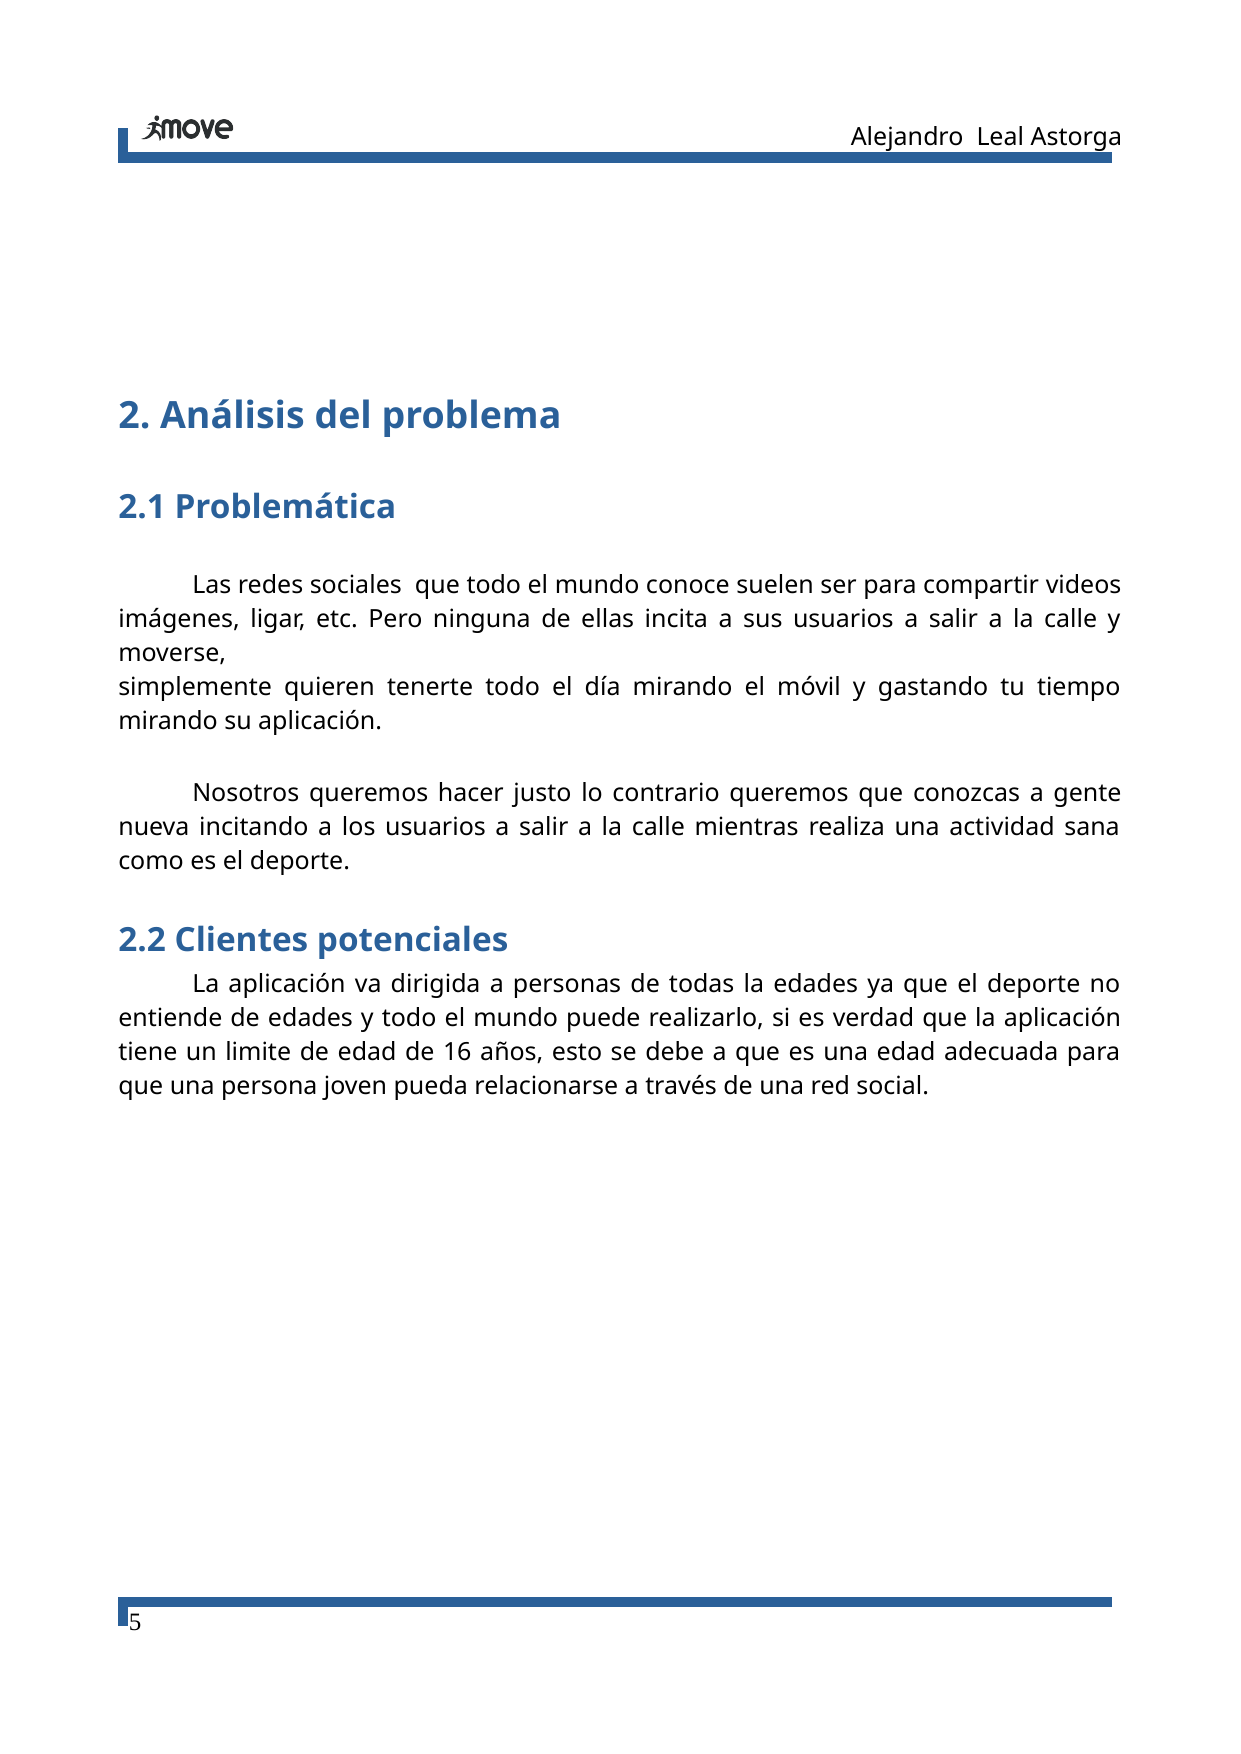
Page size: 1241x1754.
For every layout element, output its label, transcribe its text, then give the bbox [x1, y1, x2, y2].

text 2. Análisis del problema [118, 388, 1122, 439]
text Nosotros queremos hacer justo lo contrario queremos que conozcas a gente nueva incitando a los usuarios a salir a la calle mientras realiza una actividad sana como es el deporte. [118, 775, 1122, 877]
picture [140, 113, 234, 141]
text La aplicación va dirigida a personas de todas la edades ya que el deporte no entiende de edades y todo el mundo puede realizarlo, si es verdad que la aplicación tiene un limite de edad de 16 años, esto se debe a que es una edad adecuada para que una persona joven pueda relacionarse a través de una red social. [118, 961, 1122, 1101]
text simplemente quieren tenerte todo el día mirando el móvil y gastando tu tiempo mirando su aplicación. [118, 668, 1122, 737]
text 2.1 Problemática [118, 482, 1122, 528]
text Las redes sociales que todo el mundo conoce suelen ser para compartir videos imágenes, ligar, etc. Pero ninguna de ellas incita a sus usuarios a salir a la calle y moverse, [118, 566, 1122, 668]
text 2.2 Clientes potenciales [118, 915, 1122, 961]
